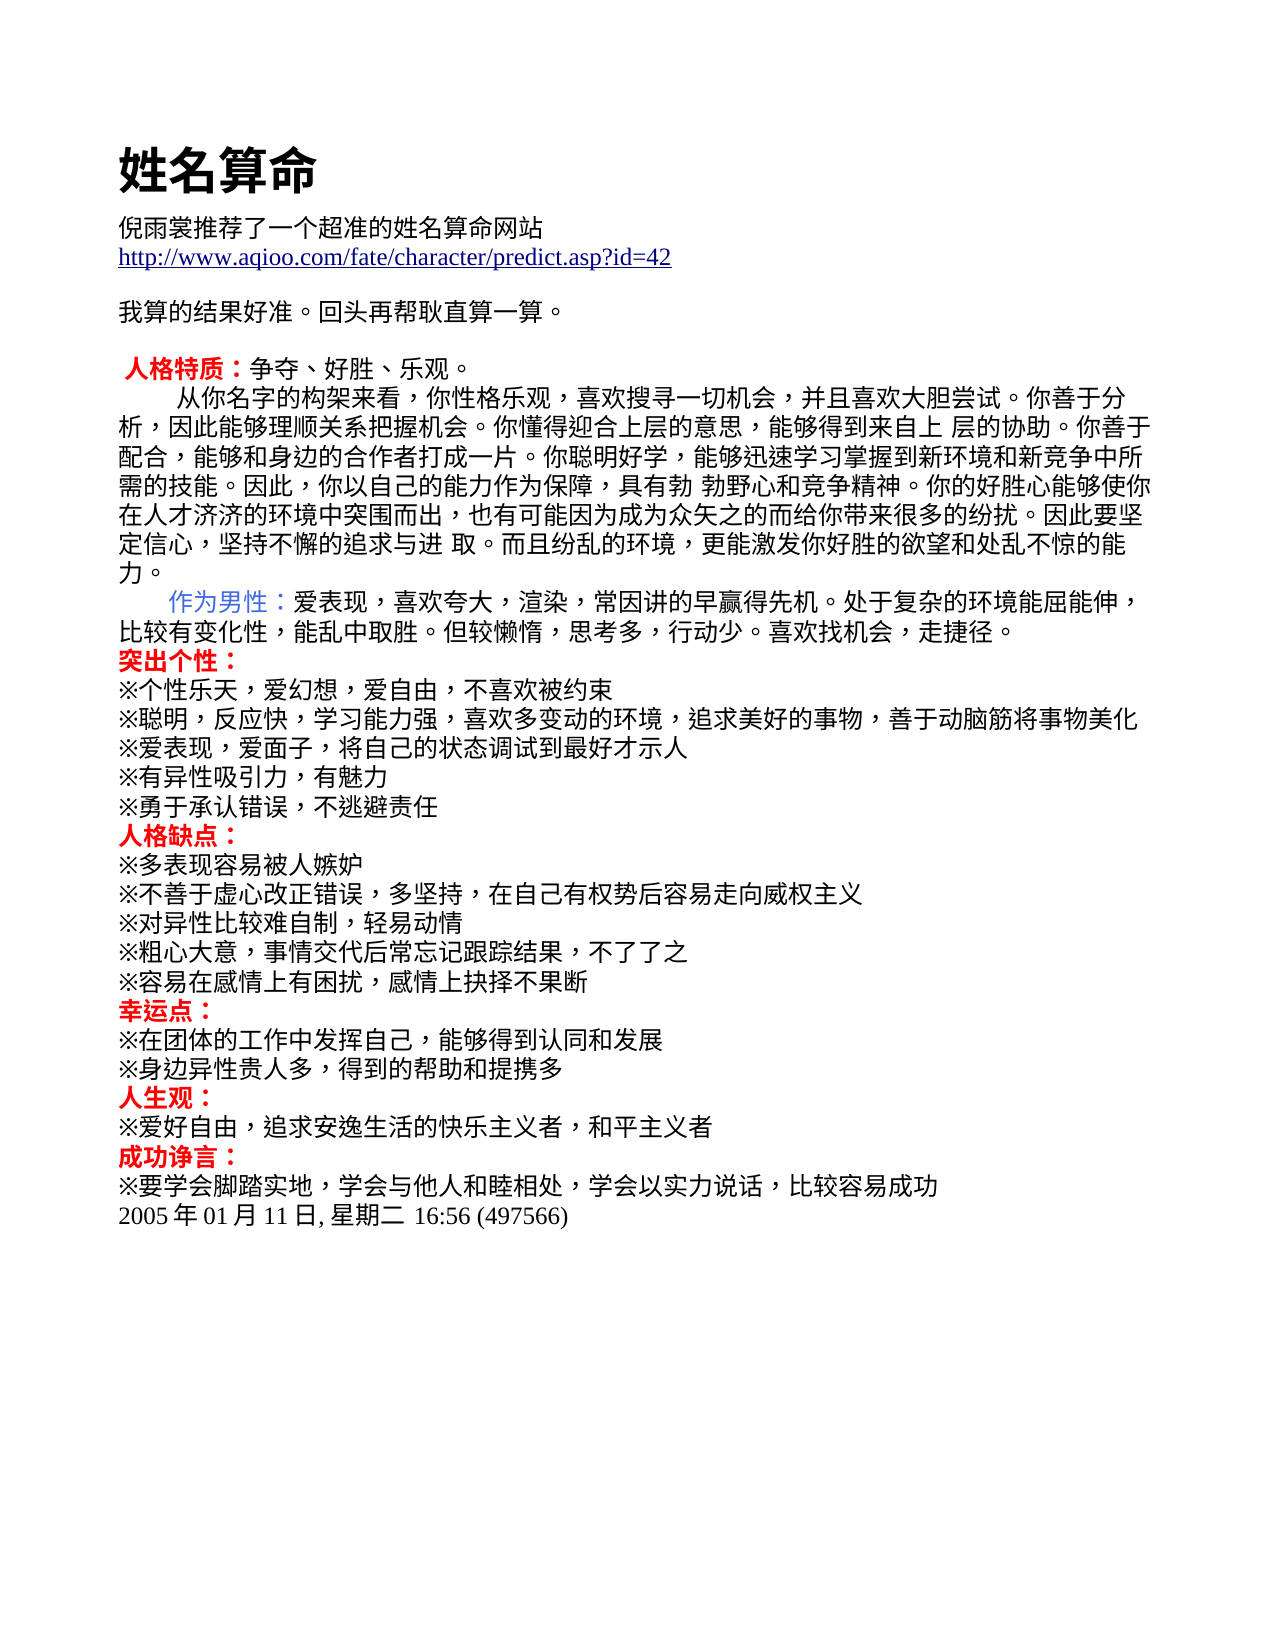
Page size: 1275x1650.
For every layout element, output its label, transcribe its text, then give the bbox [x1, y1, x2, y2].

text http://www.aqioo.com/fate/character/predict.asp?id=42 [118, 243, 1157, 271]
text 倪雨裳推荐了一个超准的姓名算命网站 [118, 214, 1157, 243]
text 2005年01月11日, 星期二 16:56 (497566) [118, 1201, 1157, 1230]
text 人格特质：争夺、好胜、乐观。 从你名字的构架来看，你性格乐观，喜欢搜寻一切机会，并且喜欢大胆尝试。你善于分析，因此能够理顺关系把握机会。你懂得迎合上层的意思，能够得到来自上 层的协助。你善于配合，能够和身边的合作者打成一片。你聪明好学，能够迅速学习掌握到新环境和新竞争中所需的技能。因此，你以自己的能力作为保障，具有勃 勃野心和竞争精神。你的好胜心能够使你在人才济济的环境中突围而出，也有可能因为成为众矢之的而给你带来很多的纷扰。因此要坚定信心，坚持不懈的追求与进 取。而且纷乱的环境，更能激发你好胜的欲望和处乱不惊的能力。 作为男性：爱表现，喜欢夸大，渲染，常因讲的早赢得先机。处于复杂的环境能屈能伸，比较有变化性，能乱中取胜。但较懒惰，思考多，行动少。喜欢找机会，走捷径。 突出个性： ※个性乐天，爱幻想，爱自由，不喜欢被约束 ※聪明，反应快，学习能力强，喜欢多变动的环境，追求美好的事物，善于动脑筋将事物美化 ※爱表现，爱面子，将自己的状态调试到最好才示人 ※有异性吸引力，有魅力 ※勇于承认错误，不逃避责任 人格缺点： ※多表现容易被人嫉妒 ※不善于虚心改正错误，多坚持，在自己有权势后容易走向威权主义 ※对异性比较难自制，轻易动情 ※粗心大意，事情交代后常忘记跟踪结果，不了了之 ※容易在感情上有困扰，感情上抉择不果断 幸运点： ※在团体的工作中发挥自己，能够得到认同和发展 ※身边异性贵人多，得到的帮助和提携多 人生观： ※爱好自由，追求安逸生活的快乐主义者，和平主义者 成功诤言： ※要学会脚踏实地，学会与他人和睦相处，学会以实力说话，比较容易成功 [118, 355, 1157, 1201]
subtitle 姓名算命 [118, 143, 1157, 201]
text 我算的结果好准。回头再帮耿直算一算。 [118, 298, 1157, 328]
